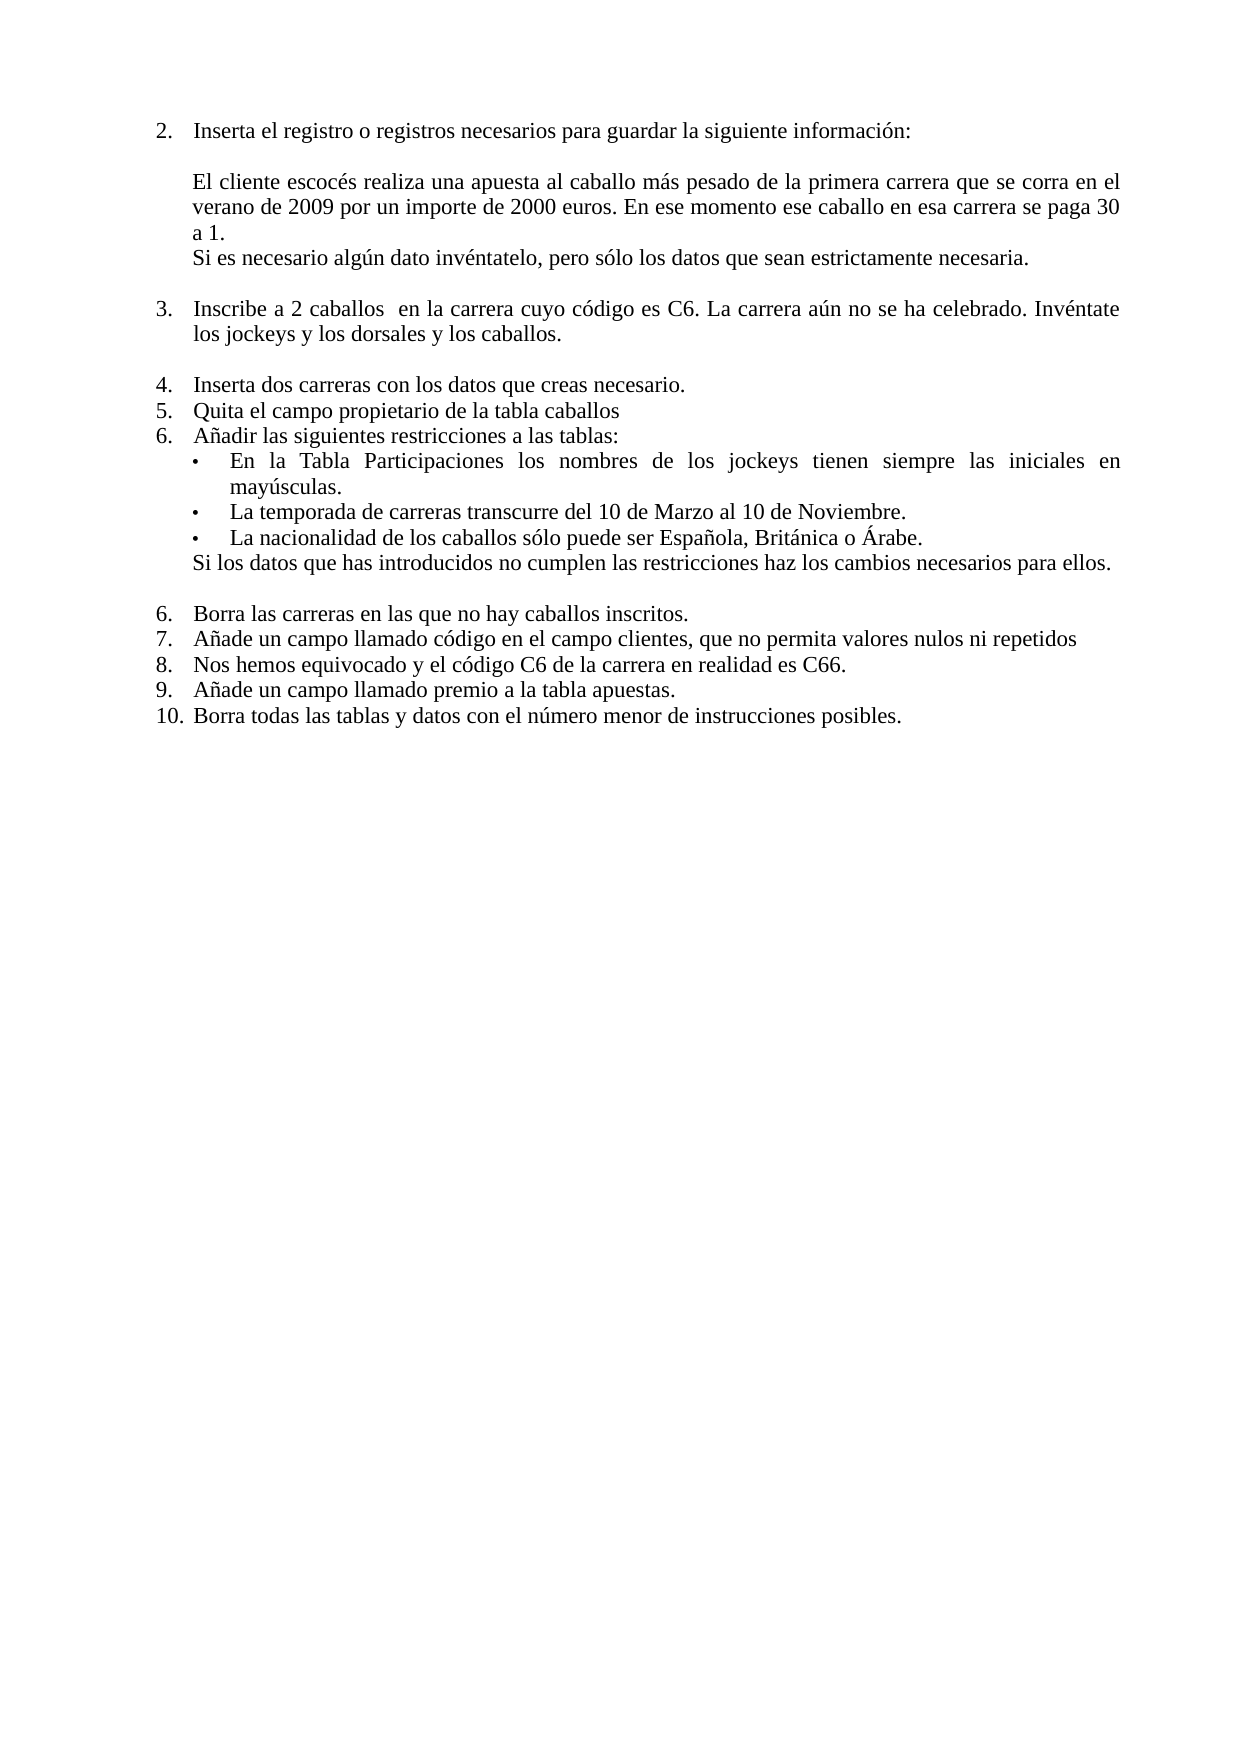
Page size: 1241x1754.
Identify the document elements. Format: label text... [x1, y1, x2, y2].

text Si es necesario algún dato invéntatelo, pero sólo los datos que sean estrictamente necesaria. [192, 245, 1122, 271]
list Inserta dos carreras con los datos que creas necesario. [156, 372, 1122, 398]
list Borra todas las tablas y datos con el número menor de instrucciones posibles. [156, 703, 1122, 728]
list La temporada de carreras transcurre del 10 de Marzo al 10 de Noviembre. [192, 499, 1122, 525]
list La nacionalidad de los caballos sólo puede ser Española, Británica o Árabe. [192, 525, 1122, 550]
list Añade un campo llamado premio a la tabla apuestas. [156, 677, 1122, 703]
list Borra las carreras en las que no hay caballos inscritos. [156, 601, 1122, 626]
list En la Tabla Participaciones los nombres de los jockeys tienen siempre las iniciales en mayúsculas. [192, 448, 1122, 499]
list Quita el campo propietario de la tabla caballos [156, 398, 1122, 423]
list Nos hemos equivocado y el código C6 de la carrera en realidad es C66. [156, 652, 1122, 677]
list Inscribe a 2 caballos en la carrera cuyo código es C6. La carrera aún no se ha celebrado. Invéntate los jockeys y los dorsales y los caballos. [156, 296, 1122, 347]
list Añadir las siguientes restricciones a las tablas: [156, 423, 1122, 448]
text El cliente escocés realiza una apuesta al caballo más pesado de la primera carrera que se corra en el verano de 2009 por un importe de 2000 euros. En ese momento ese caballo en esa carrera se paga 30 a 1. [192, 169, 1122, 245]
list Inserta el registro o registros necesarios para guardar la siguiente información: [156, 118, 1122, 143]
list Añade un campo llamado código en el campo clientes, que no permita valores nulos ni repetidos [156, 626, 1122, 652]
list Si los datos que has introducidos no cumplen las restricciones haz los cambios necesarios para ellos. [154, 550, 1122, 576]
